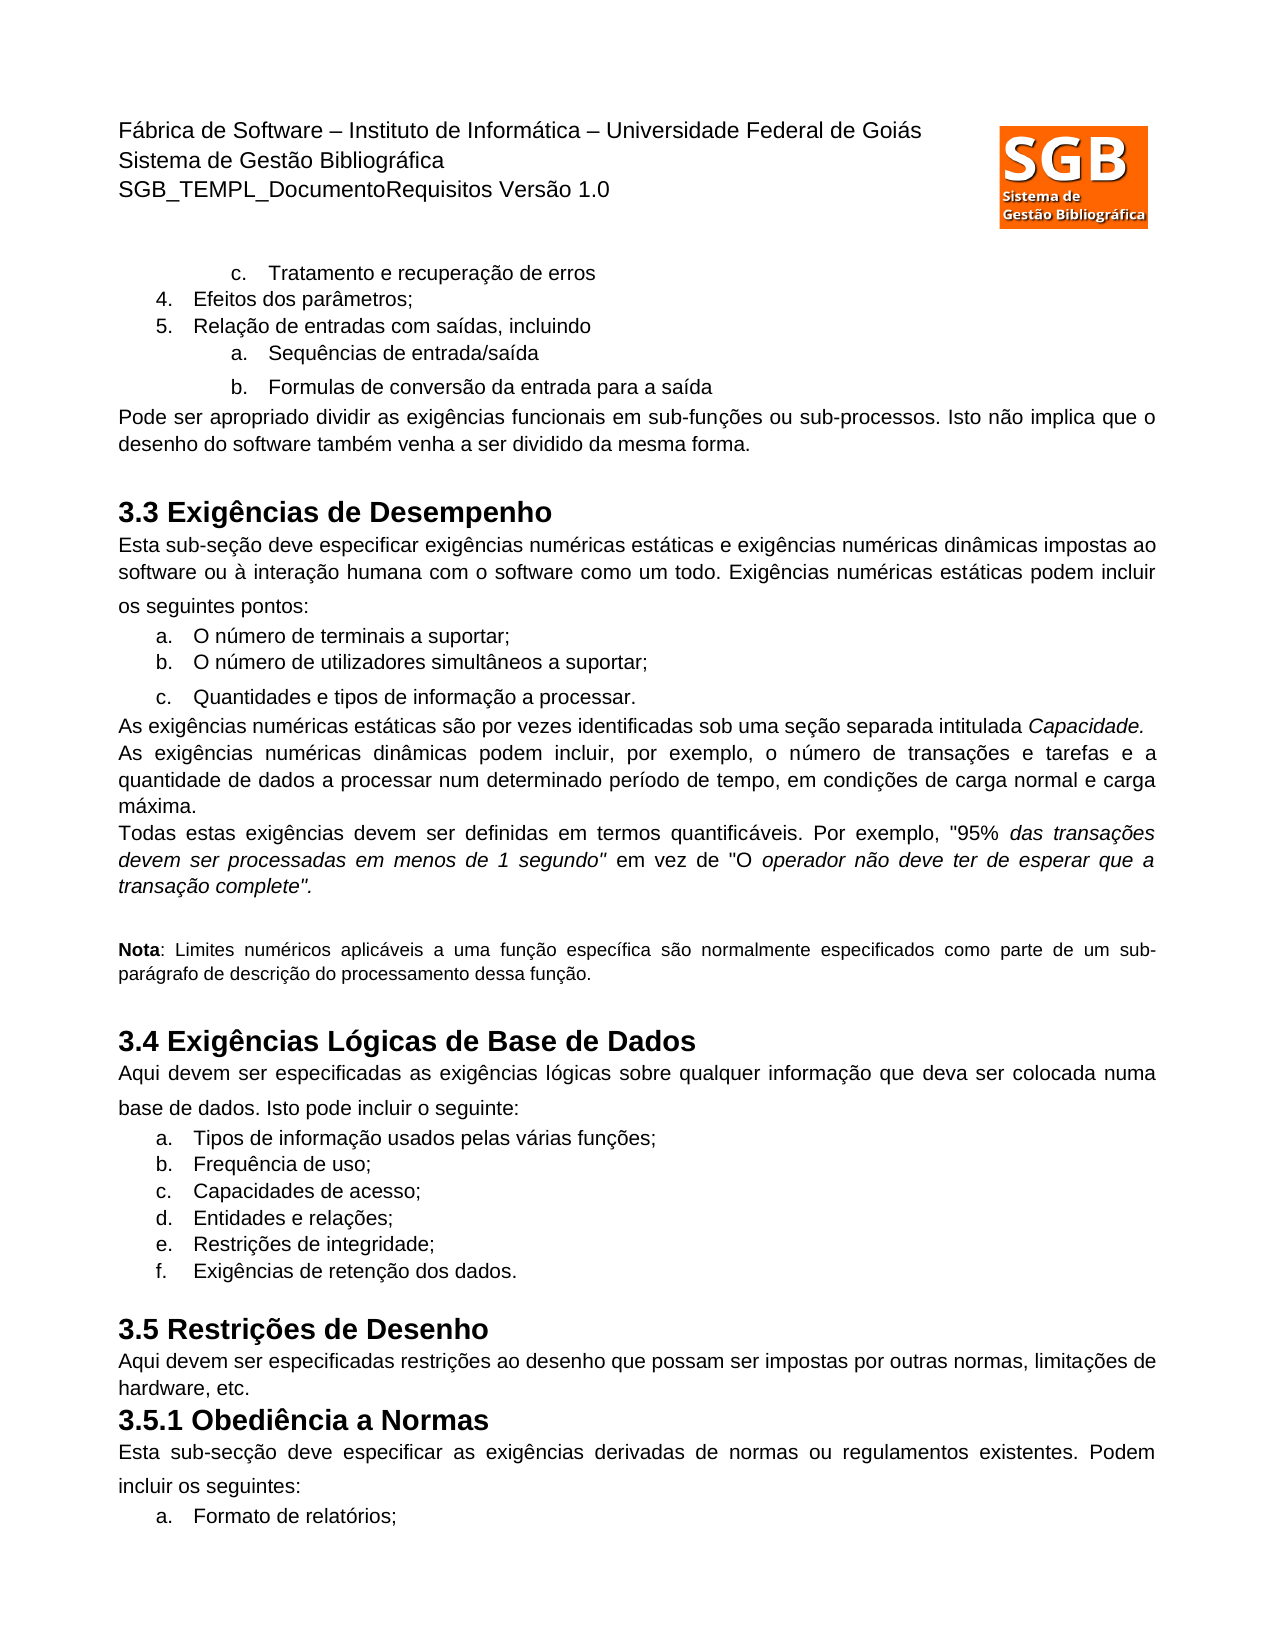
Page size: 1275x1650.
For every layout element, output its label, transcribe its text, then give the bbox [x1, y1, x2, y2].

list Tratamento e recuperação de erros [231, 261, 1157, 284]
list Frequência de uso; [156, 1153, 1157, 1176]
list Relação de entradas com saídas, incluindo [156, 315, 1157, 338]
text Todas estas exigências devem ser definidas em termos quantificáveis. Por exemplo, "95% das transações devem ser processadas em menos de 1 segundo" em vez de "O operador não deve ter de esperar que a transação complete". [118, 822, 1157, 898]
list Capacidades de acesso; [156, 1179, 1157, 1203]
list Tipos de informação usados pelas várias funções; [156, 1126, 1157, 1149]
list Formulas de conversão da entrada para a saída [231, 368, 1157, 401]
list Restrições de integridade; [156, 1233, 1157, 1256]
text Pode ser apropriado dividir as exigências funcionais em sub-funções ou sub-processos. Isto não implica que o desenho do software também venha a ser dividido da mesma forma. [118, 405, 1157, 455]
list Formato de relatórios; [156, 1505, 1157, 1528]
text Esta sub-secção deve especificar as exigências derivadas de normas ou regulamentos existentes. Podem incluir os seguintes: [118, 1441, 1157, 1500]
list Sequências de entrada/saída [231, 341, 1157, 364]
list O número de terminais a suportar; [156, 624, 1157, 647]
list Efeitos dos parâmetros; [156, 288, 1157, 311]
text As exigências numéricas dinâmicas podem incluir, por exemplo, o número de transações e tarefas e a quantidade de dados a processar num determinado período de tempo, em condições de carga normal e carga máxima. [118, 742, 1157, 818]
text Aqui devem ser especificadas restrições ao desenho que possam ser impostas por outras normas, limitações de hardware, etc. [118, 1350, 1157, 1400]
text Esta sub-seção deve especificar exigências numéricas estáticas e exigências numéricas dinâmicas impostas ao software ou à interação humana com o software como um todo. Exigências numéricas estáticas podem incluir os seguintes pontos: [118, 533, 1157, 619]
list Quantidades e tipos de informação a processar. [156, 678, 1157, 710]
text Aqui devem ser especificadas as exigências lógicas sobre qualquer informação que deva ser colocada numa base de dados. Isto pode incluir o seguinte: [118, 1062, 1157, 1121]
list Entidades e relações; [156, 1206, 1157, 1229]
list Exigências de retenção dos dados. [156, 1259, 1157, 1283]
subtitle 3.4 Exigências Lógicas de Base de Dados [118, 1024, 1157, 1057]
text As exigências numéricas estáticas são por vezes identificadas sob uma seção separada intitulada Capacidade. [118, 715, 1157, 738]
subtitle 3.5.1 Obediência a Normas [118, 1403, 1157, 1436]
subtitle 3.3 Exigências de Desempenho [118, 496, 1157, 529]
list O número de utilizadores simultâneos a suportar; [156, 651, 1157, 674]
text Nota: Limites numéricos aplicáveis a uma função específica são normalmente especificados como parte de um sub-parágrafo de descrição do processamento dessa função. [118, 939, 1157, 984]
subtitle 3.5 Restrições de Desenho [118, 1313, 1157, 1345]
picture [999, 126, 1148, 229]
